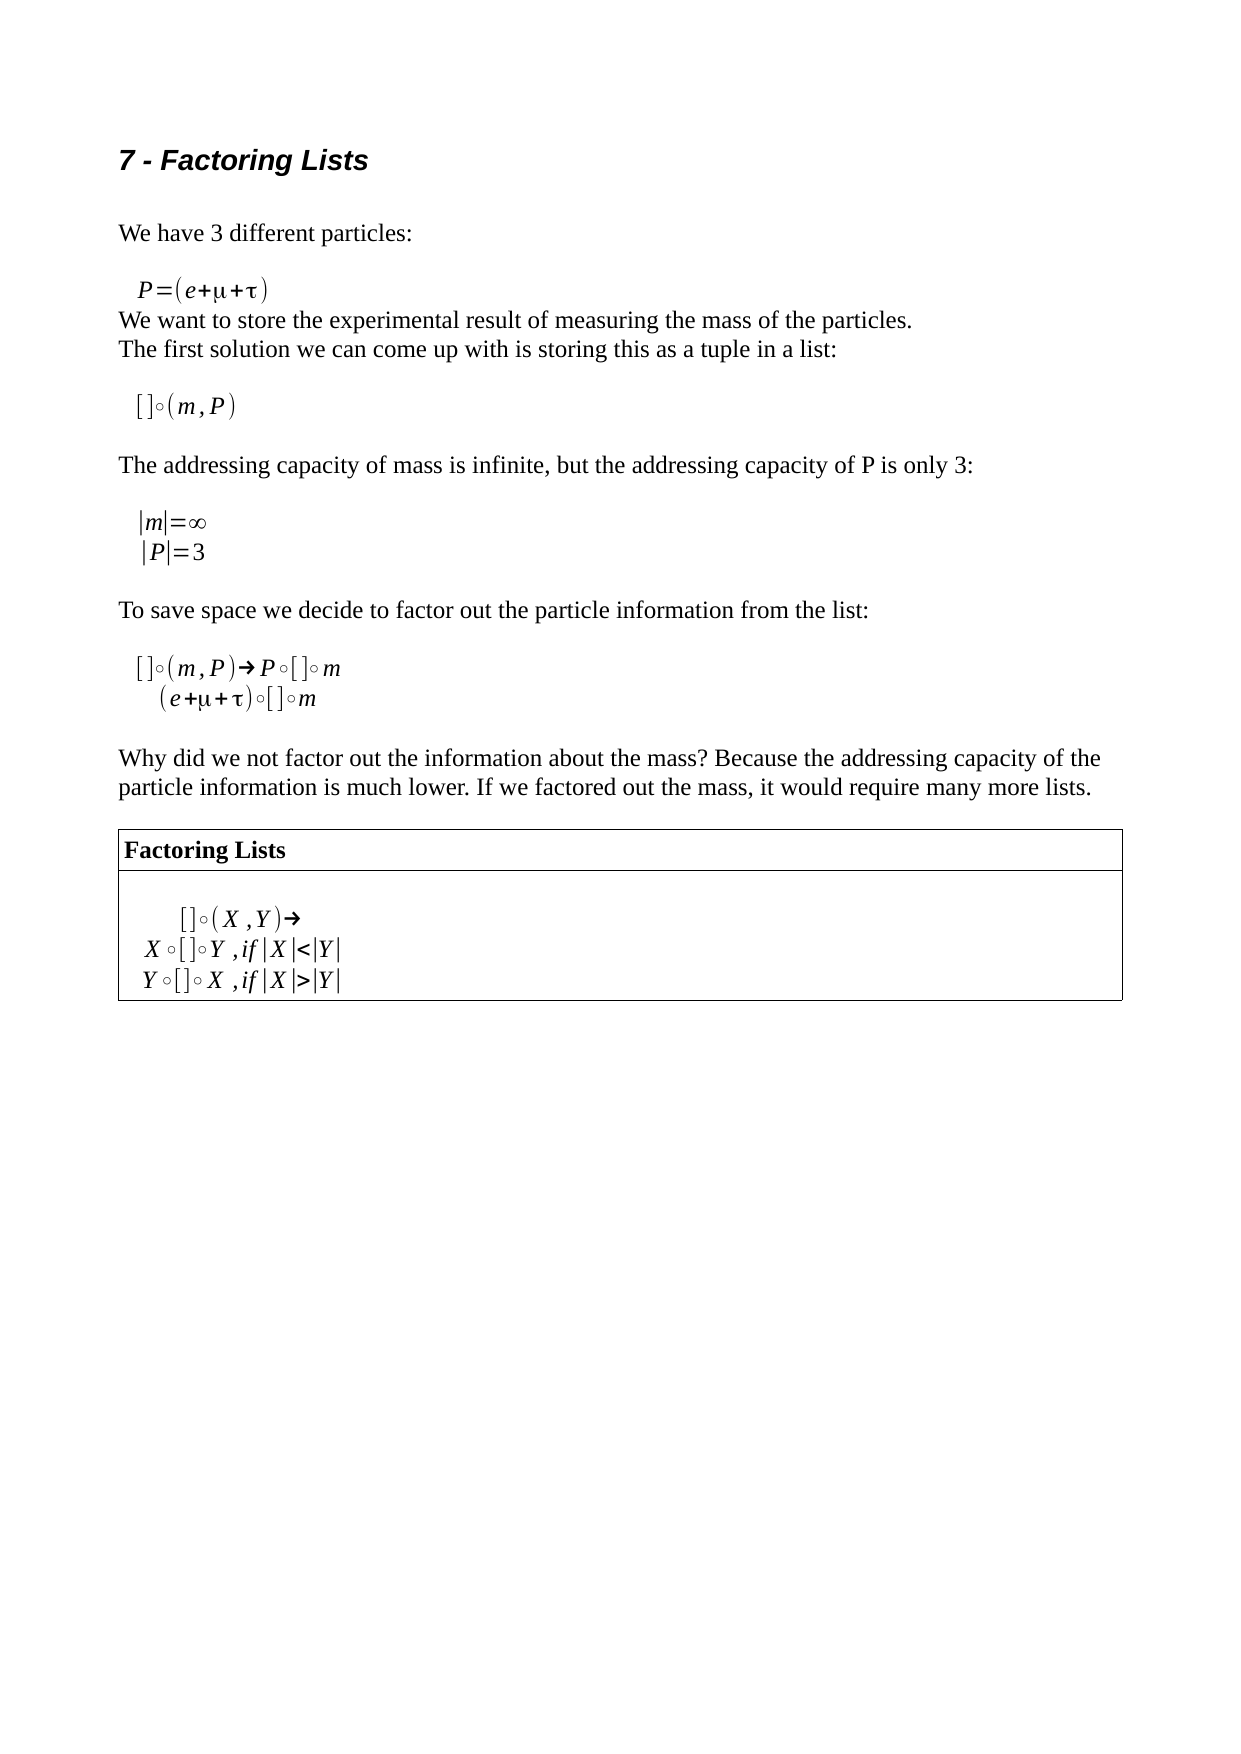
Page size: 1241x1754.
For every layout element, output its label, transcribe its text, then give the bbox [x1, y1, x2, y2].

text We want to store the experimental result of measuring the mass of the particles. [118, 305, 1122, 334]
table_cell [119, 871, 1122, 1000]
text The first solution we can come up with is storing this as a tuple in a list: [118, 334, 1122, 363]
text We have 3 different particles: [118, 218, 1122, 247]
text To save space we decide to factor out the particle information from the list: [118, 596, 1122, 714]
table_header Factoring Lists [119, 830, 1122, 869]
text The addressing capacity of mass is infinite, but the addressing capacity of P is only 3: [118, 450, 1122, 479]
text Why did we not factor out the information about the mass? Because the addressing capacity of the particle information is much lower. If we factored out the mass, it would require many more lists. [118, 743, 1122, 801]
subtitle 7 - Factoring Lists [118, 143, 1122, 177]
